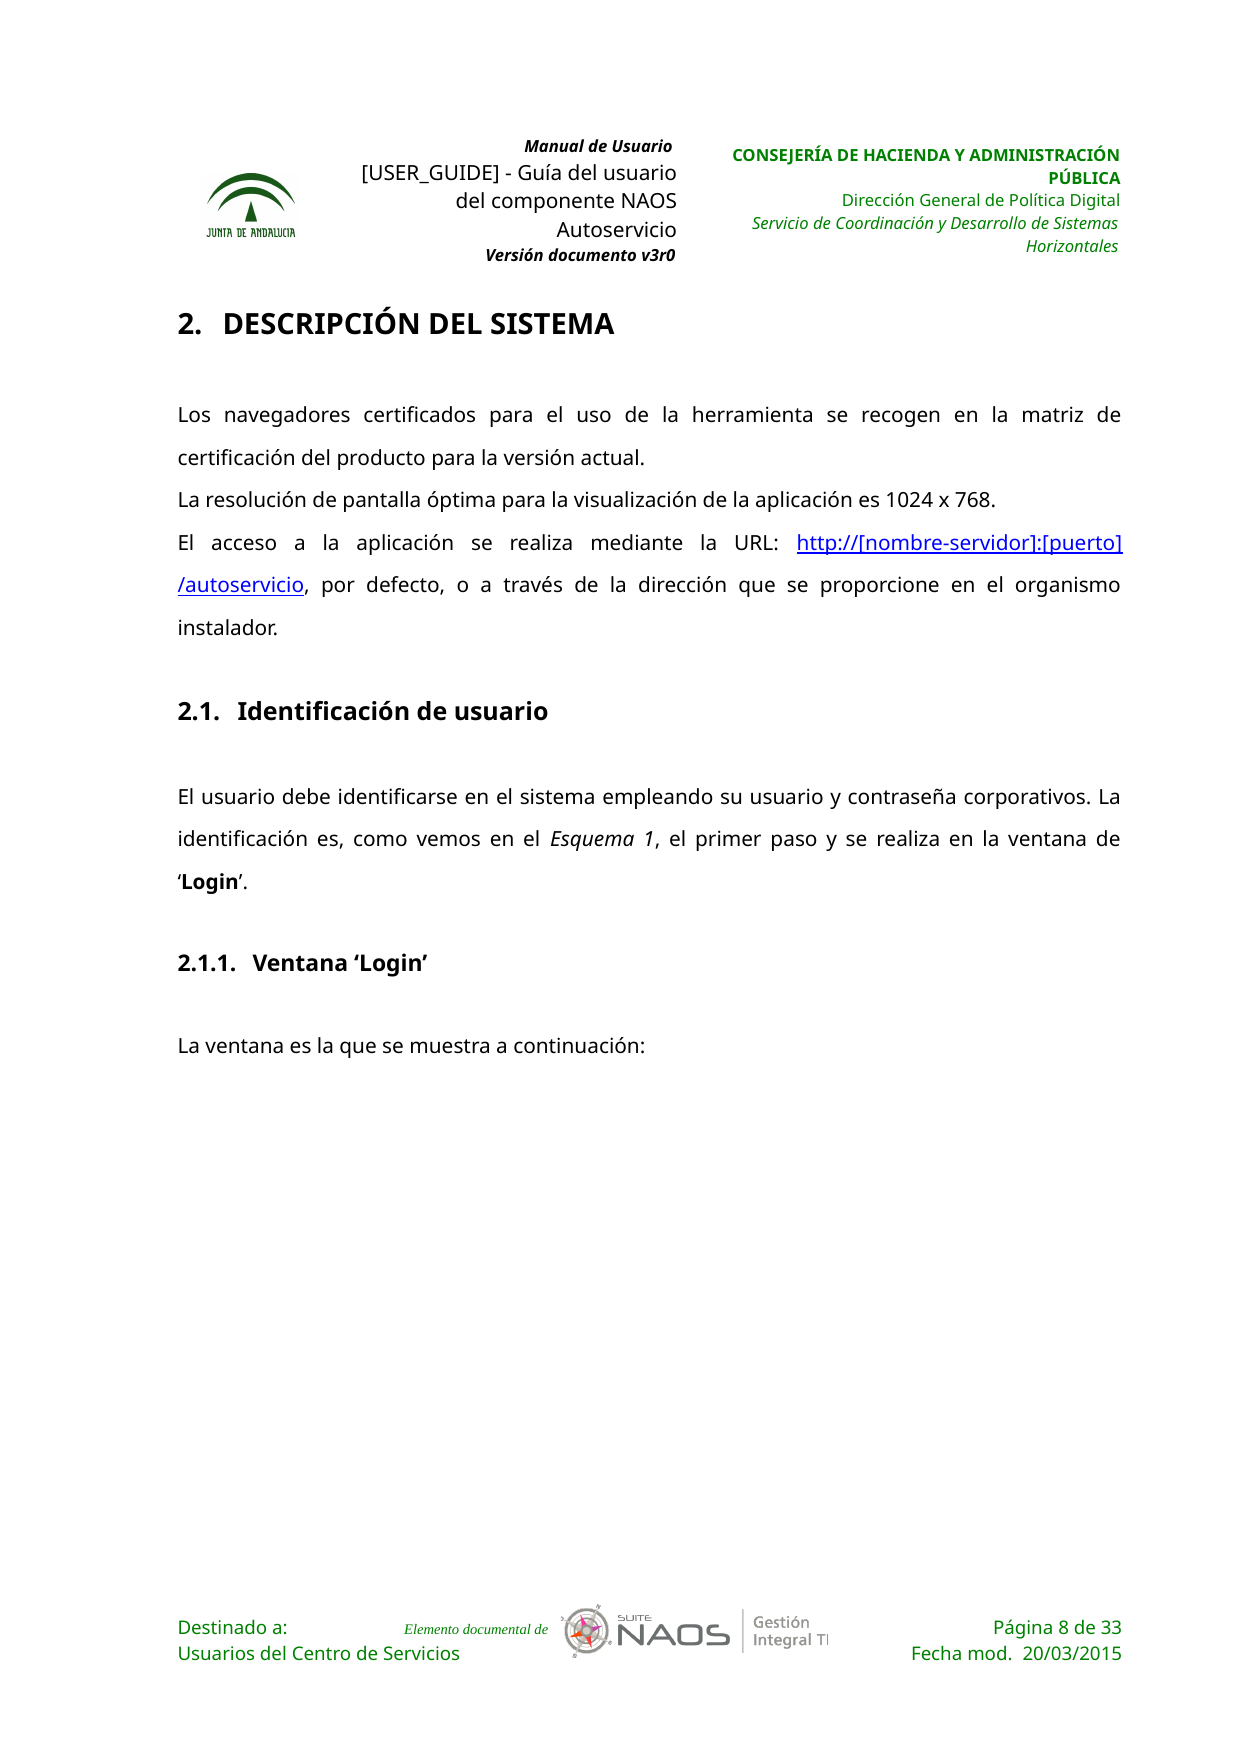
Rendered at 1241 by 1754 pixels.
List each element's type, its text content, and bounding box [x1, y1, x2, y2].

picture [560, 1604, 829, 1658]
text El acceso a la aplicación se realiza mediante la URL: http://[nombre-servidor]:[puerto] /autoservicio, por defecto, o a través de la dirección que se proporcione en el organismo instalador. [177, 528, 1122, 642]
text Los navegadores certificados para el uso de la herramienta se recogen en la matriz de certificación del producto para la versión actual. [177, 400, 1122, 471]
picture [201, 173, 298, 241]
text La resolución de pantalla óptima para la visualización de la aplicación es 1024 x 768. [177, 485, 1122, 514]
subtitle Identificación de usuario [177, 693, 1122, 727]
subtitle Ventana ‘Login’ [177, 947, 1122, 978]
text El usuario debe identificarse en el sistema empleando su usuario y contraseña corporativos. La identificación es, como vemos en el Esquema 1, el primer paso y se realiza en la ventana de ‘Login’. [177, 782, 1122, 896]
text La ventana es la que se muestra a continuación: [177, 1032, 1122, 1060]
subtitle Descripción del sistema [177, 303, 1122, 343]
